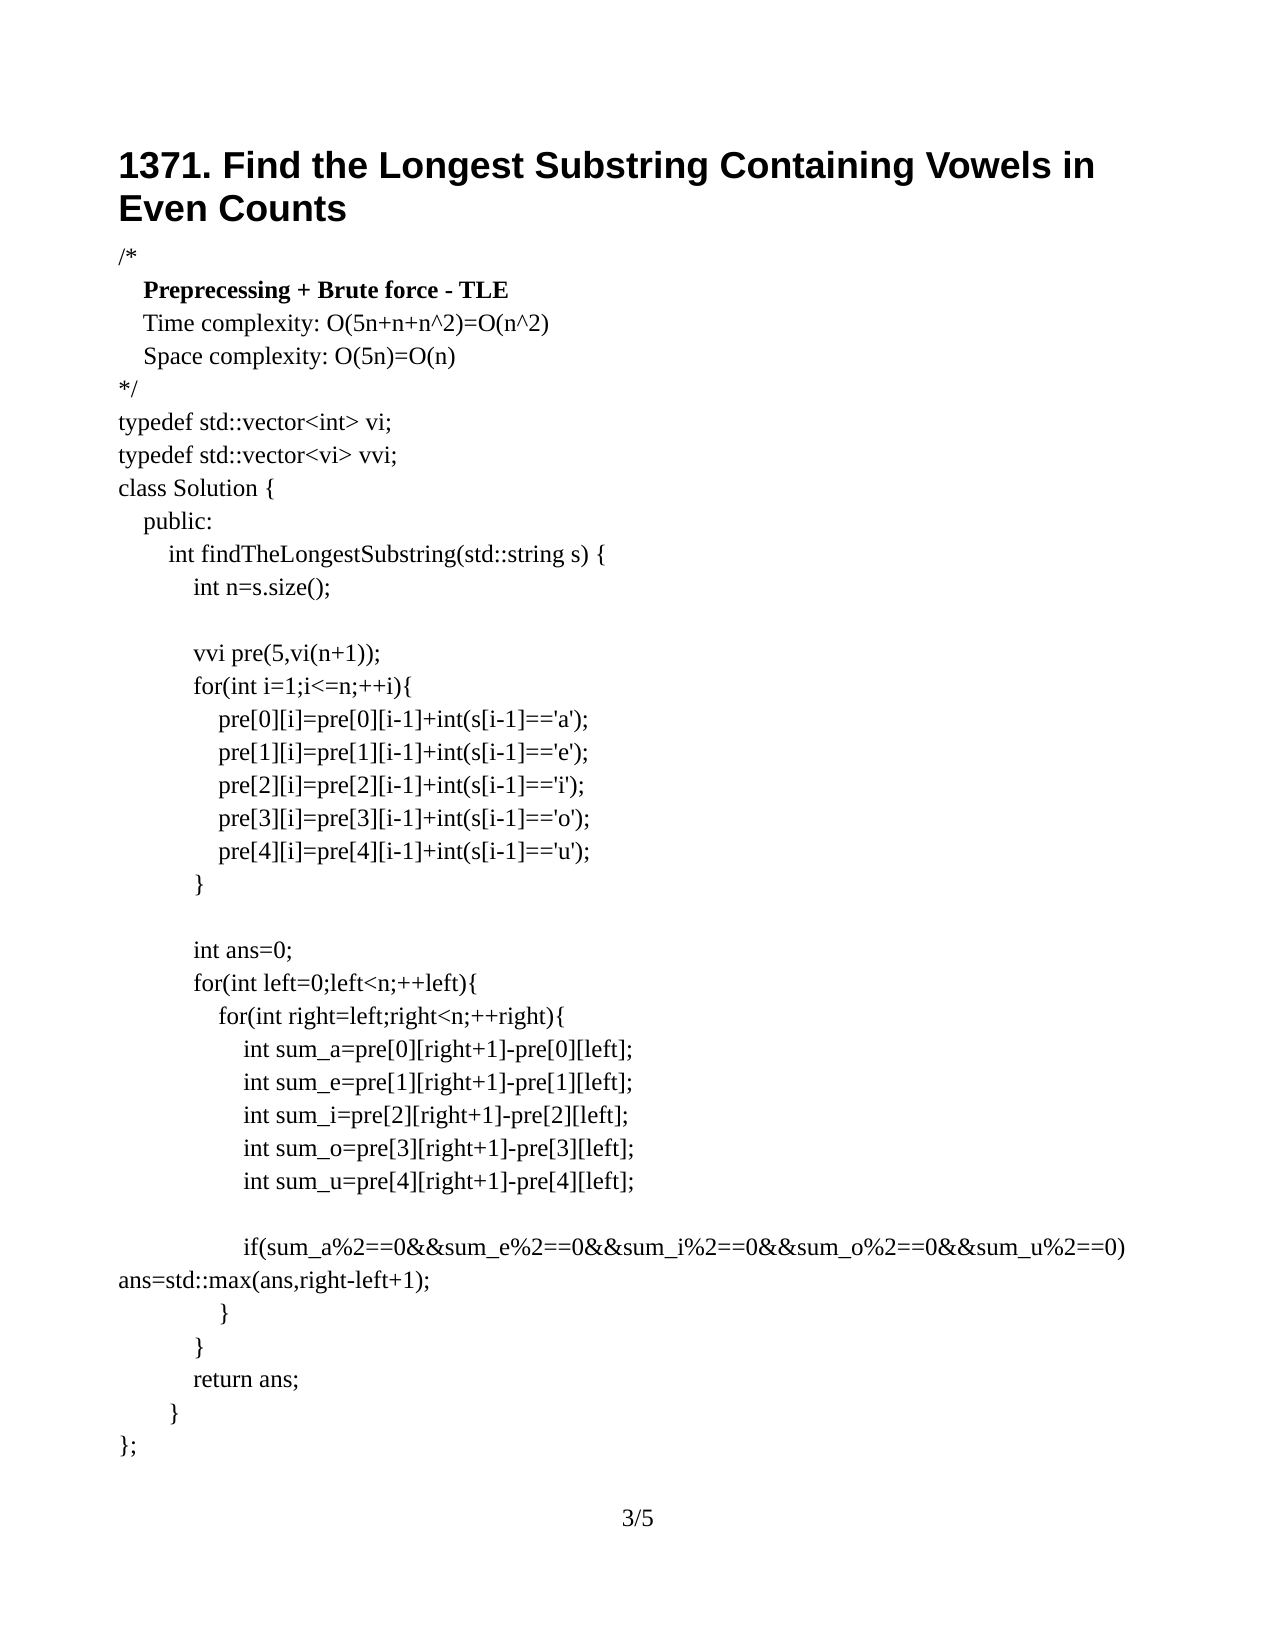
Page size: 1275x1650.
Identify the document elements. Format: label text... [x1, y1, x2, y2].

text return ans; [118, 1364, 1157, 1393]
text int findTheLongestSubstring(std::string s) { [118, 539, 1157, 568]
text int n=s.size(); [118, 572, 1157, 601]
text /* [118, 242, 1157, 271]
text } [118, 1398, 1157, 1426]
text } [118, 869, 1157, 898]
text int sum_e=pre[1][right+1]-pre[1][left]; [118, 1067, 1157, 1096]
text }; [118, 1431, 1157, 1459]
text int ans=0; [118, 935, 1157, 964]
text public: [118, 506, 1157, 535]
text */ [118, 374, 1157, 403]
text Preprecessing + Brute force - TLE [118, 275, 1157, 304]
text for(int left=0;left<n;++left){ [118, 968, 1157, 997]
text pre[4][i]=pre[4][i-1]+int(s[i-1]=='u'); [118, 836, 1157, 865]
text for(int right=left;right<n;++right){ [118, 1001, 1157, 1030]
text } [118, 1332, 1157, 1360]
text class Solution { [118, 473, 1157, 502]
text int sum_u=pre[4][right+1]-pre[4][left]; [118, 1166, 1157, 1195]
text vvi pre(5,vi(n+1)); [118, 638, 1157, 667]
text pre[0][i]=pre[0][i-1]+int(s[i-1]=='a'); [118, 704, 1157, 733]
text pre[1][i]=pre[1][i-1]+int(s[i-1]=='e'); [118, 737, 1157, 766]
text int sum_i=pre[2][right+1]-pre[2][left]; [118, 1100, 1157, 1129]
text Space complexity: O(5n)=O(n) [118, 341, 1157, 370]
text typedef std::vector<vi> vvi; [118, 440, 1157, 469]
text } [118, 1298, 1157, 1327]
text for(int i=1;i<=n;++i){ [118, 671, 1157, 700]
text pre[2][i]=pre[2][i-1]+int(s[i-1]=='i'); [118, 770, 1157, 799]
text Time complexity: O(5n+n+n^2)=O(n^2) [118, 308, 1157, 337]
text int sum_o=pre[3][right+1]-pre[3][left]; [118, 1133, 1157, 1162]
text pre[3][i]=pre[3][i-1]+int(s[i-1]=='o'); [118, 803, 1157, 832]
text if(sum_a%2==0&&sum_e%2==0&&sum_i%2==0&&sum_o%2==0&&sum_u%2==0) ans=std::max(ans,right-left+1); [118, 1232, 1157, 1294]
text typedef std::vector<int> vi; [118, 407, 1157, 436]
text int sum_a=pre[0][right+1]-pre[0][left]; [118, 1034, 1157, 1063]
subtitle 1371. Find the Longest Substring Containing Vowels in Even Counts [118, 143, 1157, 229]
